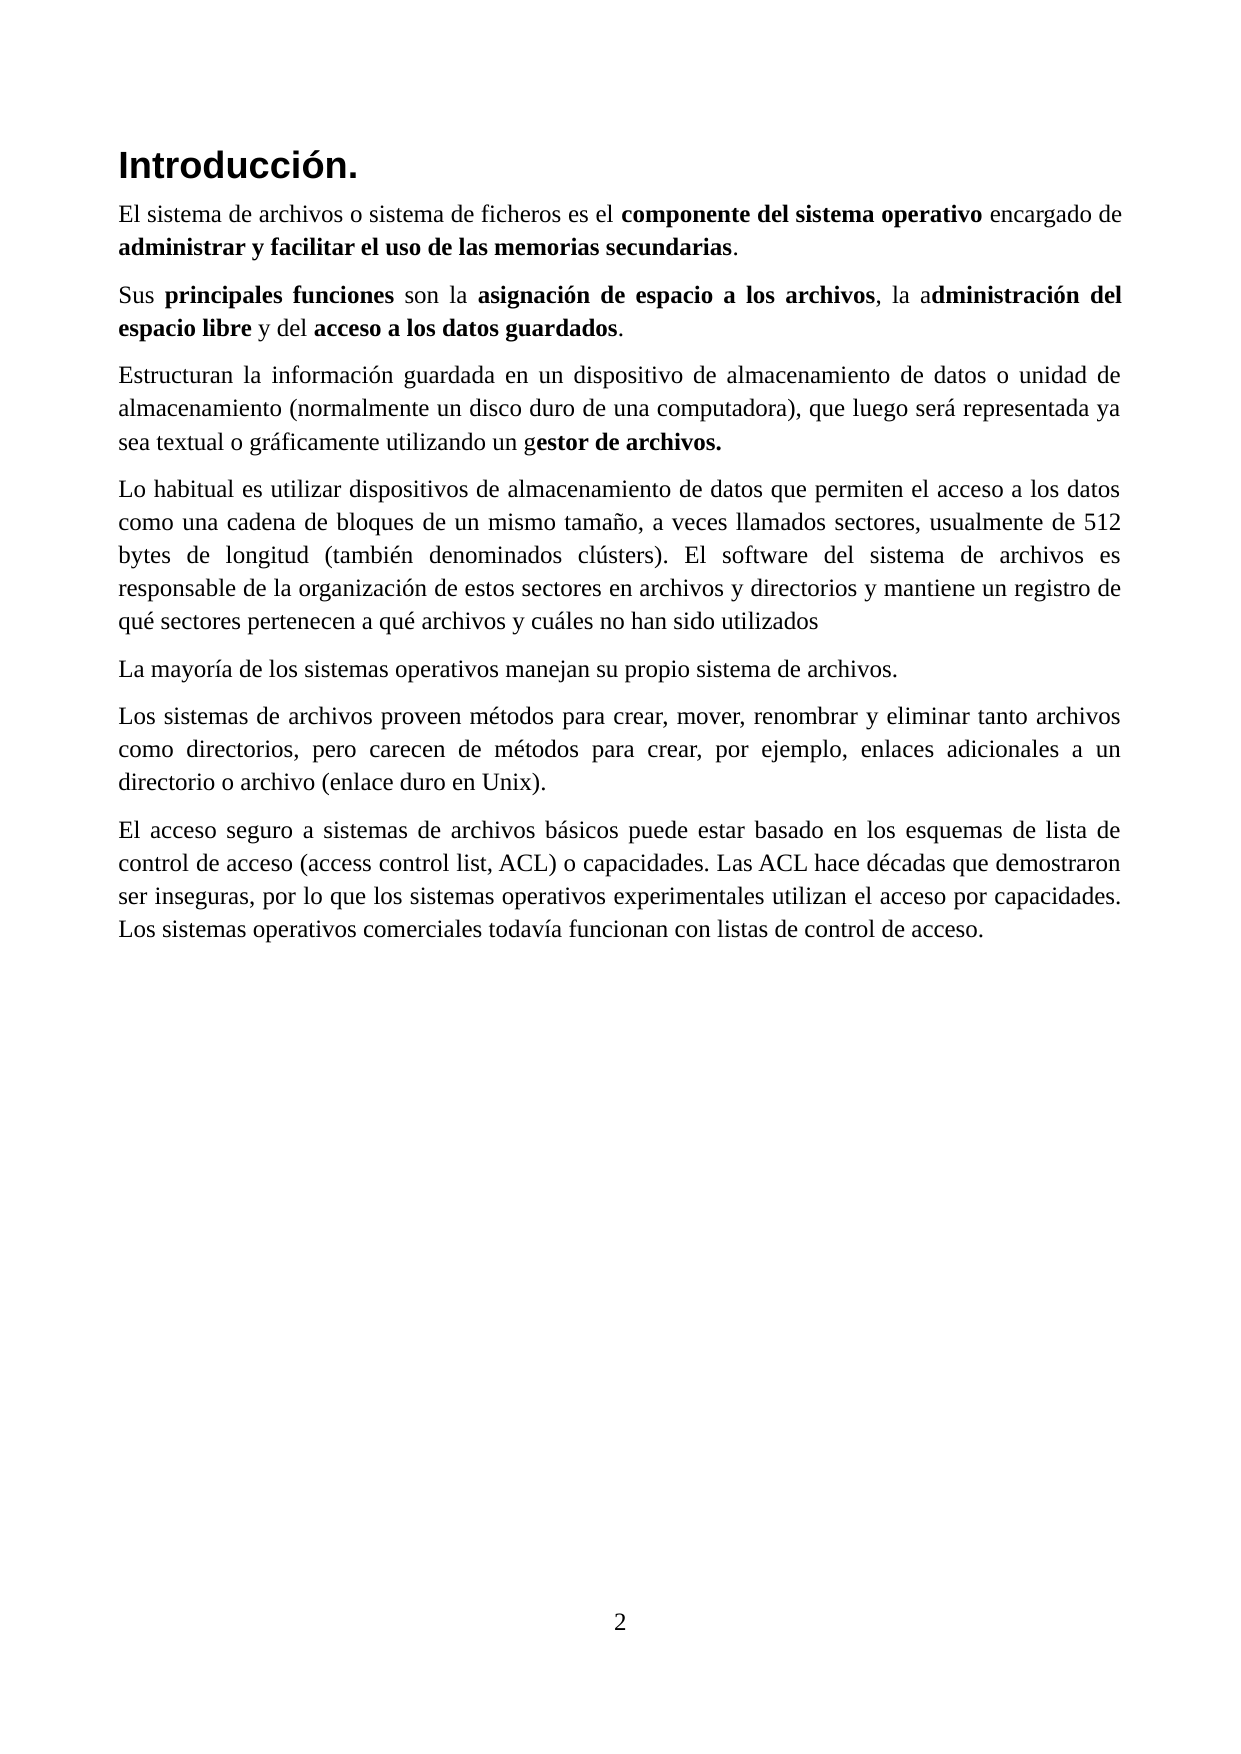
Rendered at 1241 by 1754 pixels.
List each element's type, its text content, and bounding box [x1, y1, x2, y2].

text Estructuran la información guardada en un dispositivo de almacenamiento de datos o unidad de almacenamiento (normalmente un disco duro de una computadora), que luego será representada ya sea textual o gráficamente utilizando un gestor de archivos. [118, 361, 1122, 455]
subtitle Introducción. [118, 143, 1122, 187]
text La mayoría de los sistemas operativos manejan su propio sistema de archivos. [118, 654, 1122, 683]
text Sus principales funciones son la asignación de espacio a los archivos, la administración del espacio libre y del acceso a los datos guardados. [118, 280, 1122, 342]
text El acceso seguro a sistemas de archivos básicos puede estar basado en los esquemas de lista de control de acceso (access control list, ACL) o capacidades. Las ACL hace décadas que demostraron ser inseguras, por lo que los sistemas operativos experimentales utilizan el acceso por capacidades. Los sistemas operativos comerciales todavía funcionan con listas de control de acceso. [118, 815, 1122, 943]
text Lo habitual es utilizar dispositivos de almacenamiento de datos que permiten el acceso a los datos como una cadena de bloques de un mismo tamaño, a veces llamados sectores, usualmente de 512 bytes de longitud (también denominados clústers). El software del sistema de archivos es responsable de la organización de estos sectores en archivos y directorios y mantiene un registro de qué sectores pertenecen a qué archivos y cuáles no han sido utilizados [118, 474, 1122, 635]
text Los sistemas de archivos proveen métodos para crear, mover, renombrar y eliminar tanto archivos como directorios, pero carecen de métodos para crear, por ejemplo, enlaces adicionales a un directorio o archivo (enlace duro en Unix). [118, 701, 1122, 796]
text El sistema de archivos o sistema de ficheros es el componente del sistema operativo encargado de administrar y facilitar el uso de las memorias secundarias.​ [118, 199, 1122, 261]
